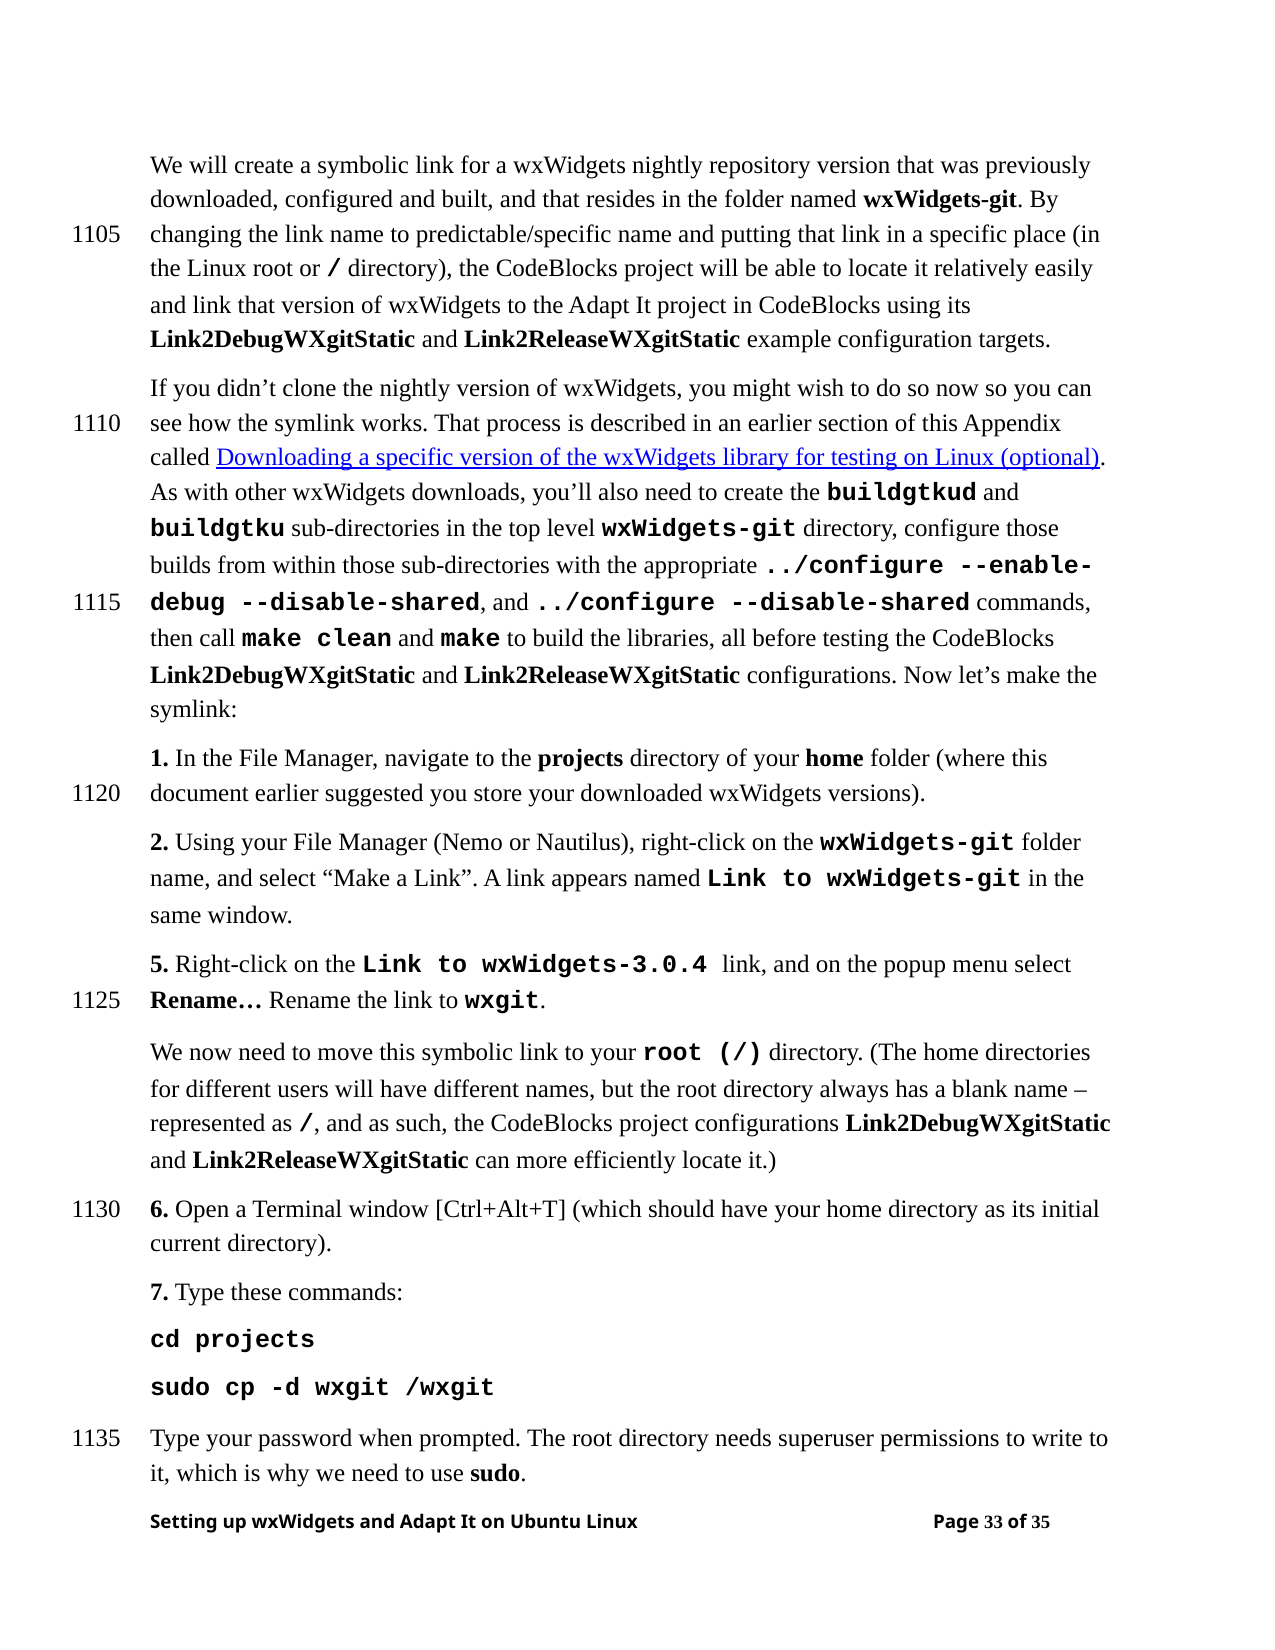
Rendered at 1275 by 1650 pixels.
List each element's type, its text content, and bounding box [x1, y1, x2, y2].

text 7. Type these commands: [150, 1277, 1125, 1306]
text We now need to move this symbolic link to your root (/) directory. (The home directories for different users will have different names, but the root directory always has a blank name – represented as /, and as such, the CodeBlocks project configurations Link2DebugWXgitStatic and Link2ReleaseWXgitStatic can more efficiently locate it.) [150, 1037, 1125, 1173]
text Type your password when prompted. The root directory needs superuser permissions to write to it, which is why we need to use sudo. [150, 1423, 1125, 1487]
text 6. Open a Terminal window [Ctrl+Alt+T] (which should have your home directory as its initial current directory). [150, 1194, 1125, 1257]
text 2. Using your File Manager (Nemo or Nautilus), right-click on the wxWidgets-git folder name, and select “Make a Link”. A link appears named Link to wxWidgets-git in the same window. [150, 827, 1125, 929]
text sudo cp -d wxgit /wxgit [150, 1375, 1125, 1403]
text 1. In the File Manager, navigate to the projects directory of your home folder (where this document earlier suggested you store your downloaded wxWidgets versions). [150, 743, 1125, 807]
text If you didn’t clone the nightly version of wxWidgets, you might wish to do so now so you can see how the symlink works. That process is described in an earlier section of this Appendix called Downloading a specific version of the wxWidgets library for testing on Linux (optional). As with other wxWidgets downloads, you’ll also need to create the buildgtkud and buildgtku sub-directories in the top level wxWidgets-git directory, configure those builds from within those sub-directories with the appropriate ../configure --enable-debug --disable-shared, and ../configure --disable-shared commands, then call make clean and make to build the libraries, all before testing the CodeBlocks Link2DebugWXgitStatic and Link2ReleaseWXgitStatic configurations. Now let’s make the symlink: [150, 373, 1125, 723]
text We will create a symbolic link for a wxWidgets nightly repository version that was previously downloaded, configured and built, and that resides in the folder named wxWidgets-git. By changing the link name to predictable/specific name and putting that link in a specific place (in the Linux root or / directory), the CodeBlocks project will be able to locate it relatively easily and link that version of wxWidgets to the Adapt It project in CodeBlocks using its Link2DebugWXgitStatic and Link2ReleaseWXgitStatic example configuration targets. [150, 150, 1125, 353]
text cd projects [150, 1326, 1125, 1355]
text 5. Right-click on the Link to wxWidgets-3.0.4 link, and on the popup menu select Rename… Rename the link to wxgit. [150, 949, 1125, 1016]
